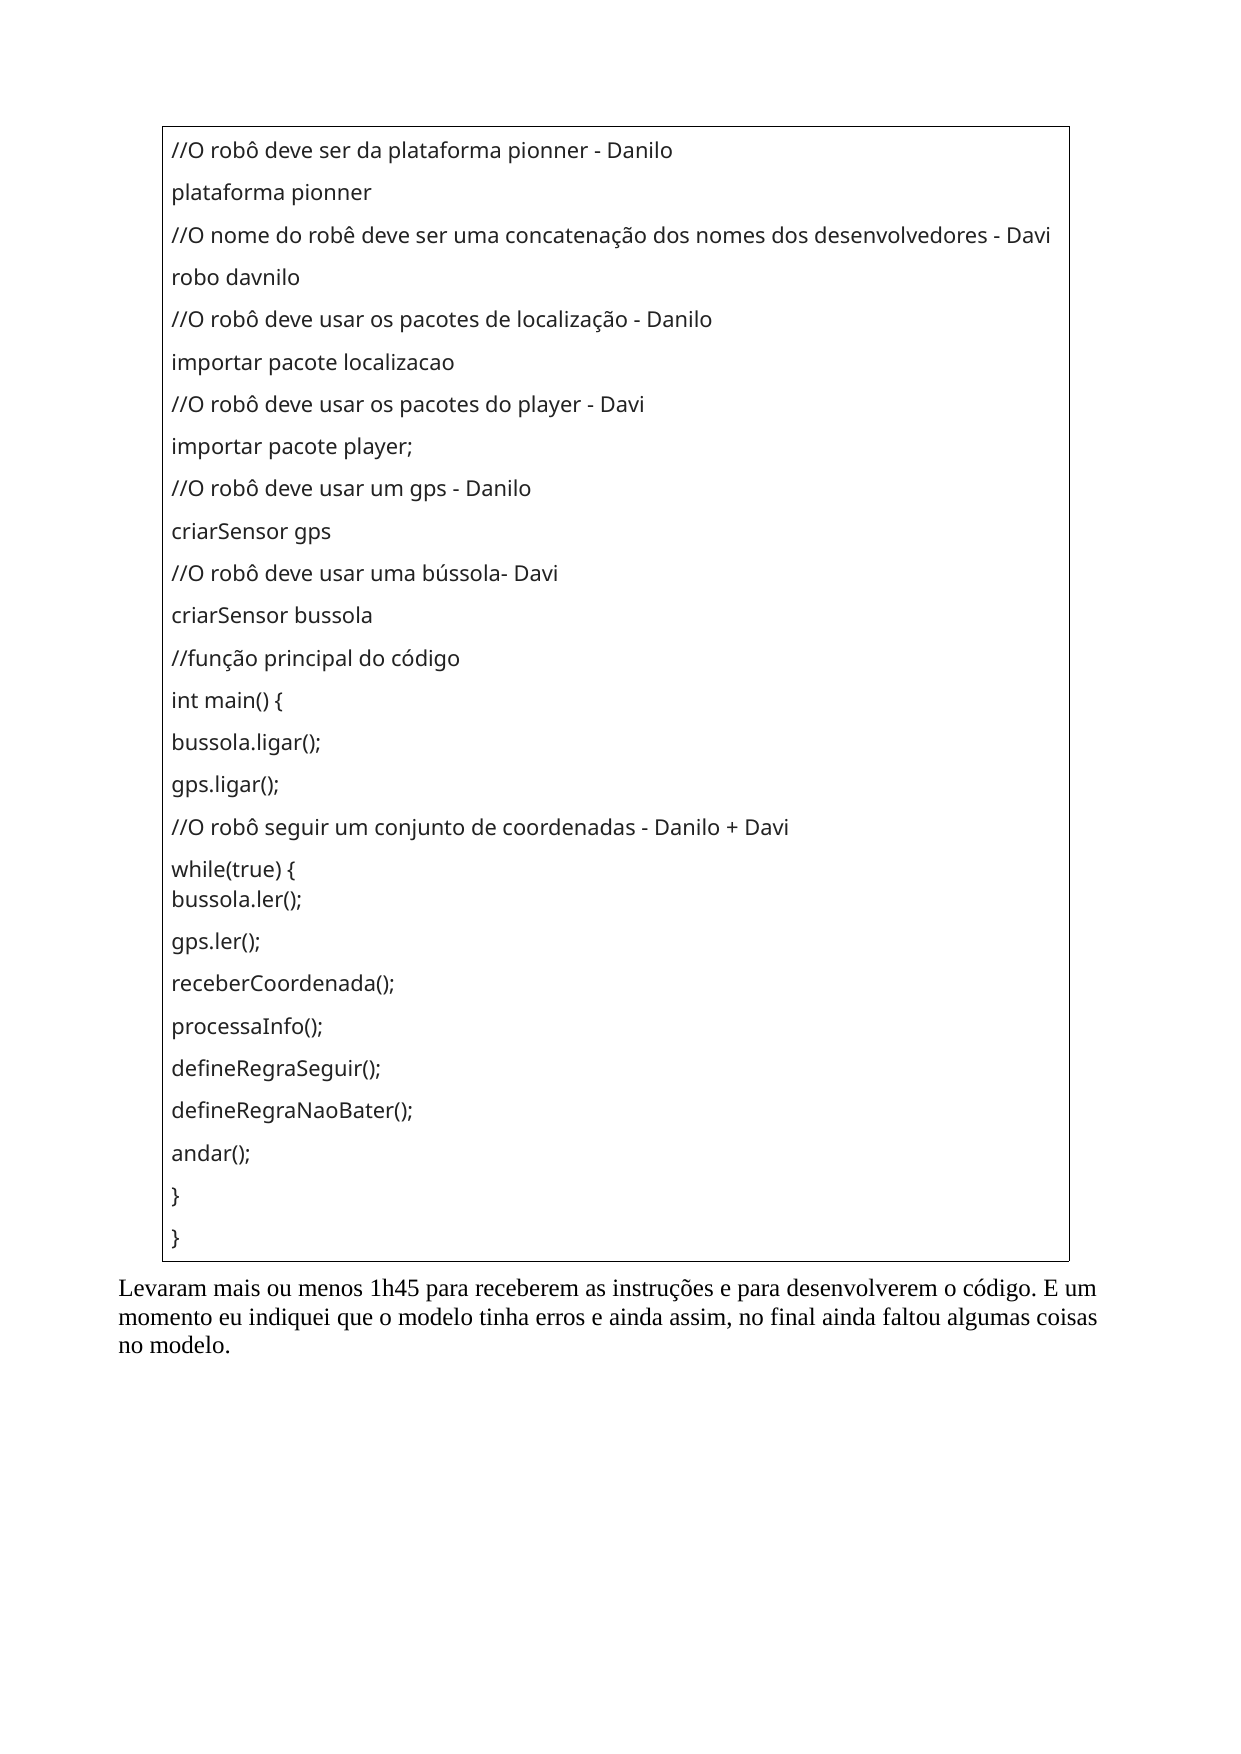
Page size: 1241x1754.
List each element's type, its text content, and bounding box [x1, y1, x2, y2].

text //O robô deve usar uma bússola- Davi [171, 558, 1060, 588]
text } [171, 1222, 1060, 1252]
text gps.ler(); [171, 926, 1060, 956]
text //O robô seguir um conjunto de coordenadas - Danilo + Davi [171, 812, 1060, 842]
text //O nome do robê deve ser uma concatenação dos nomes dos desenvolvedores - Davi [171, 220, 1060, 249]
text importar pacote player; [171, 431, 1060, 461]
text int main() { [171, 685, 1060, 715]
text //função principal do código [171, 643, 1060, 672]
text receberCoordenada(); [171, 968, 1060, 998]
text //O robô deve usar um gps - Danilo [171, 473, 1060, 503]
text plataforma pionner [171, 177, 1060, 207]
text while(true) { bussola.ler(); [171, 854, 1060, 914]
text defineRegraNaoBater(); [171, 1095, 1060, 1125]
text bussola.ligar(); [171, 727, 1060, 757]
text //O robô deve usar os pacotes de localização - Danilo [171, 304, 1060, 334]
text andar(); [171, 1138, 1060, 1167]
text Levaram mais ou menos 1h45 para receberem as instruções e para desenvolverem o código. E um momento eu indiquei que o modelo tinha erros e ainda assim, no final ainda faltou algumas coisas no modelo. [118, 204, 1122, 1359]
text criarSensor gps [171, 516, 1060, 546]
text robo davnilo [171, 262, 1060, 292]
text defineRegraSeguir(); [171, 1053, 1060, 1083]
text gps.ligar(); [171, 769, 1060, 799]
text //O robô deve ser da plataforma pionner - Danilo [171, 135, 1060, 165]
text //O robô deve usar os pacotes do player - Davi [171, 389, 1060, 419]
text } [171, 1180, 1060, 1210]
text processaInfo(); [171, 1011, 1060, 1041]
text importar pacote localizacao [171, 347, 1060, 376]
text criarSensor bussola [171, 600, 1060, 630]
